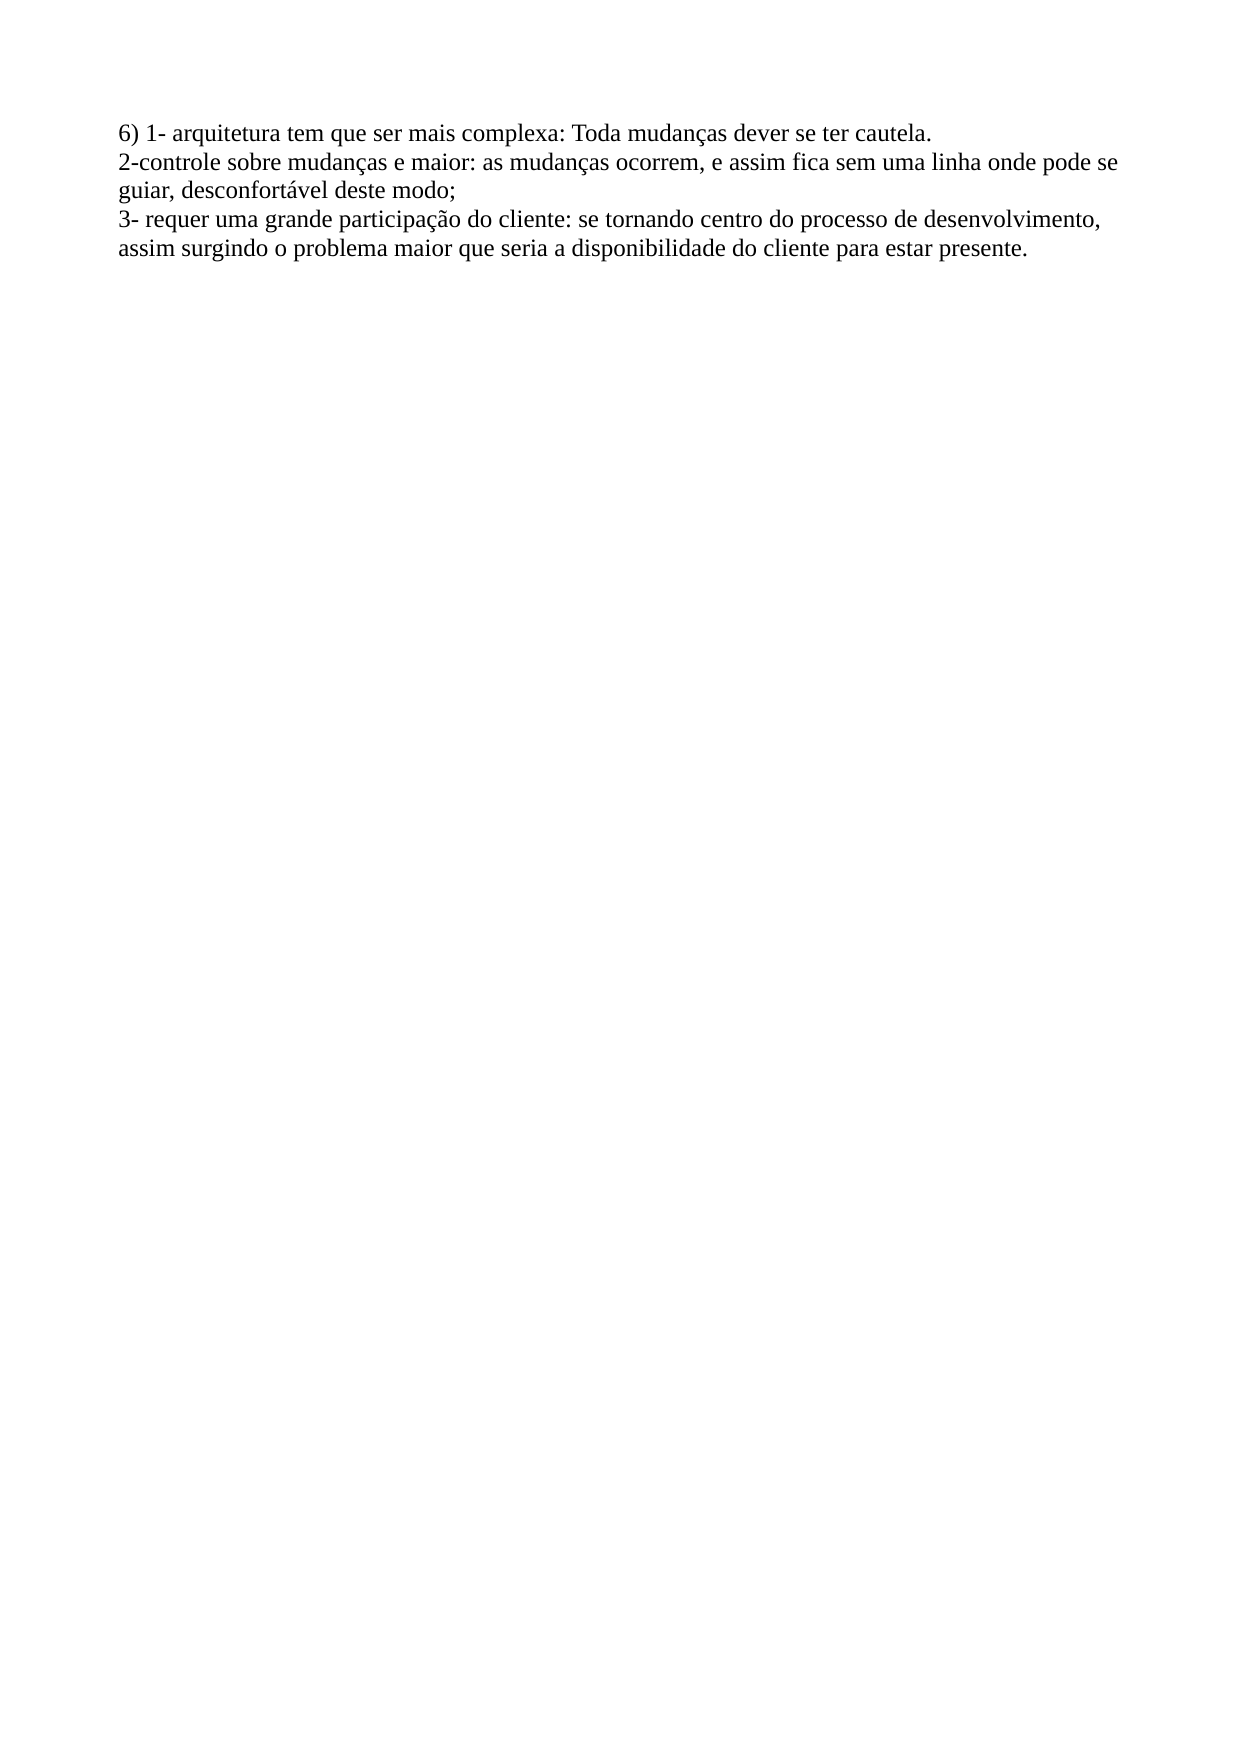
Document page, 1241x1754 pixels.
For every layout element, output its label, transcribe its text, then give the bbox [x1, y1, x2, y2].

text 2-controle sobre mudanças e maior: as mudanças ocorrem, e assim fica sem uma linha onde pode se guiar, desconfortável deste modo; [118, 147, 1122, 204]
text 3- requer uma grande participação do cliente: se tornando centro do processo de desenvolvimento, assim surgindo o problema maior que seria a disponibilidade do cliente para estar presente. [118, 204, 1122, 262]
text 6) 1- arquitetura tem que ser mais complexa: Toda mudanças dever se ter cautela. [118, 118, 1122, 147]
